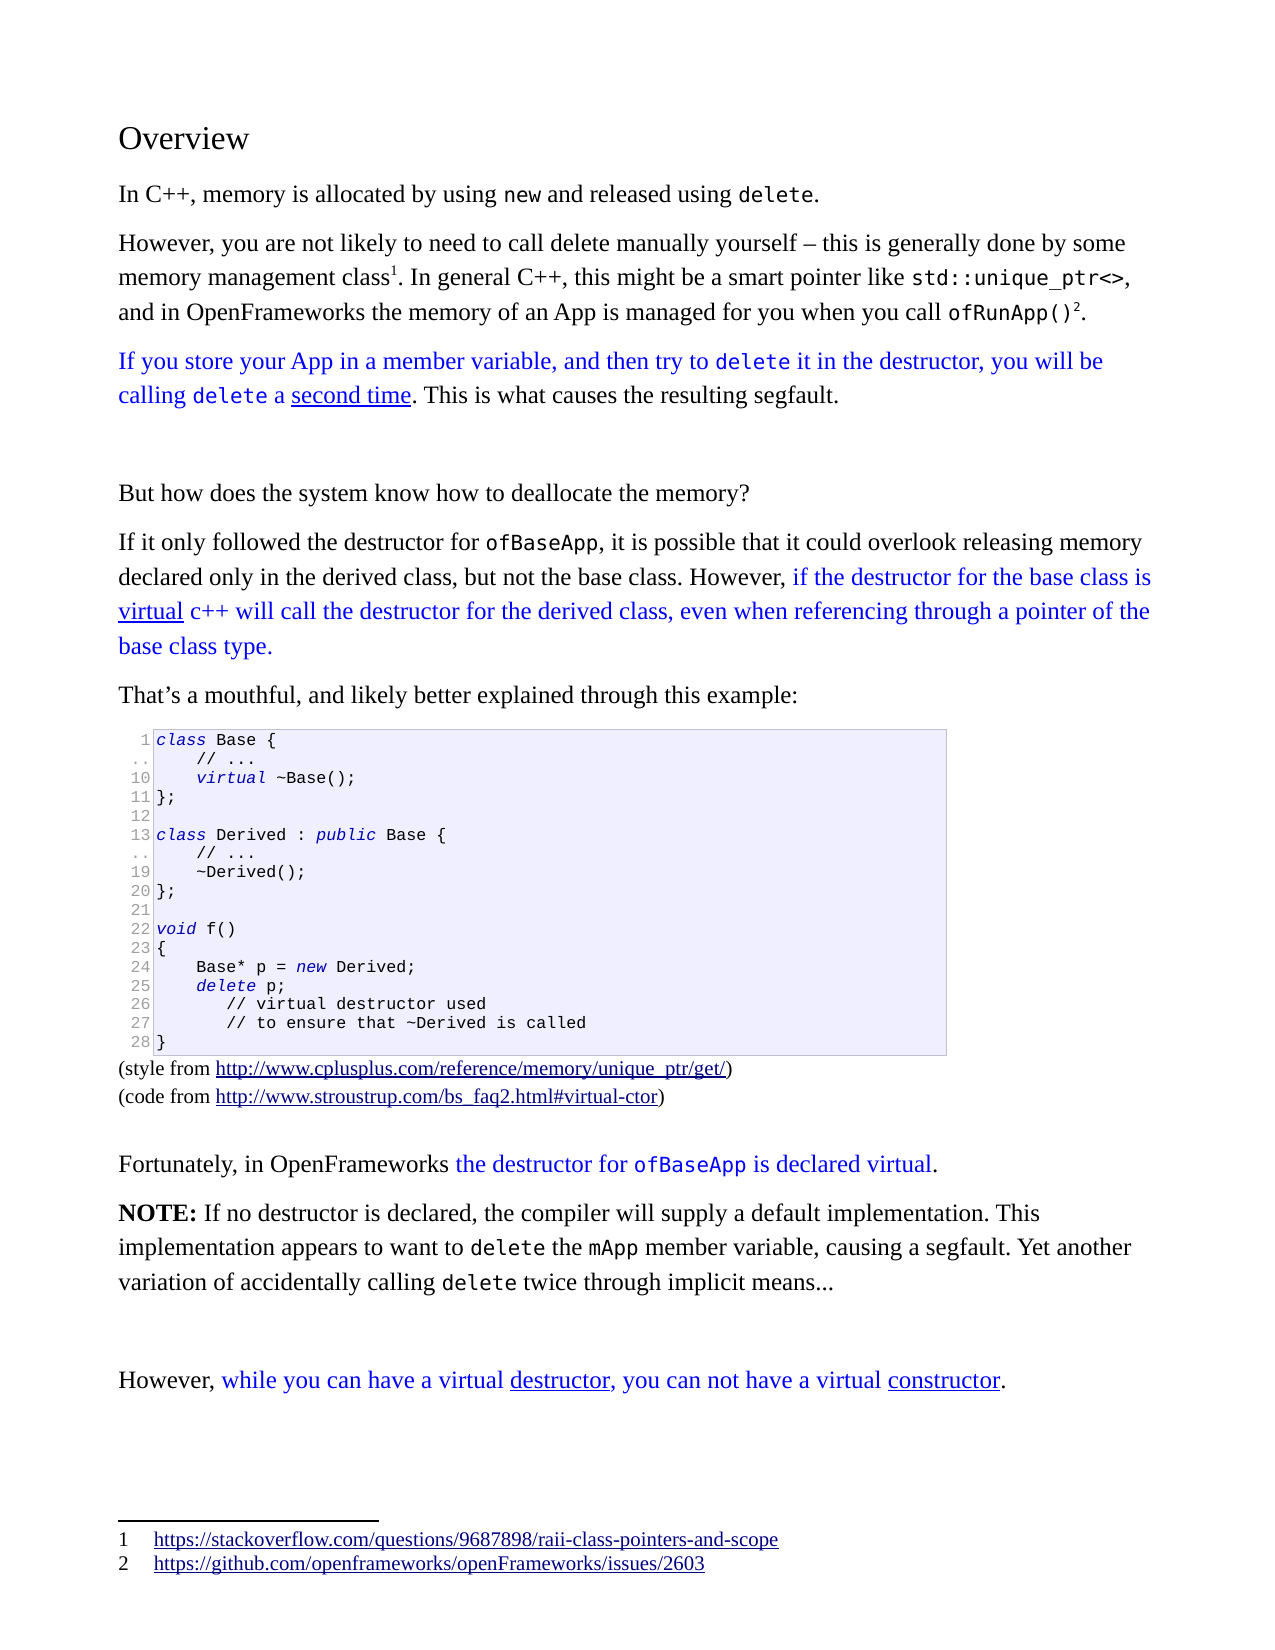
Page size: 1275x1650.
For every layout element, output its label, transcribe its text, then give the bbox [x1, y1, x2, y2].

text Fortunately, in OpenFrameworks the destructor for ofBaseApp is declared virtual. [118, 1149, 1157, 1177]
text https://stackoverflow.com/questions/9687898/raii-class-pointers-and-scope [118, 1527, 1157, 1551]
text If you store your App in a member variable, and then try to delete it in the destructor, you will be calling delete a second time. This is what causes the resulting segfault. [118, 346, 1157, 409]
table_header 1 .. 10 11 12 13 .. 19 20 21 22 23 24 25 26 27 28 [118, 729, 153, 1055]
text If it only followed the destructor for ofBaseApp, it is possible that it could overlook releasing memory declared only in the derived class, but not the base class. However, if the destructor for the base class is virtual c++ will call the destructor for the derived class, even when referencing through a pointer of the base class type. [118, 527, 1157, 659]
table_header class Base { // ... virtual ~Base(); }; class Derived : public Base { // ... ~Derived(); }; void f() { Base* p = new Derived; delete p; // virtual destructor used // to ensure that ~Derived is called } [154, 730, 946, 1055]
text However, you are not likely to need to call delete manually yourself – this is generally done by some memory management class. In general C++, this might be a smart pointer like std::unique_ptr<>, and in OpenFrameworks the memory of an App is managed for you when you call ofRunApp(). [118, 228, 1157, 325]
text In C++, memory is allocated by using new and released using delete. [118, 179, 1157, 207]
text (style from http://www.cplusplus.com/reference/memory/unique_ptr/get/) [118, 1056, 1157, 1079]
text But how does the system know how to deallocate the memory? [118, 478, 1157, 507]
text That’s a mouthful, and likely better explained through this example: [118, 680, 1157, 709]
text Overview [118, 118, 1157, 156]
text https://github.com/openframeworks/openFrameworks/issues/2603 [118, 1551, 1157, 1575]
text NOTE: If no destructor is declared, the compiler will supply a default implementation. This implementation appears to want to delete the mApp member variable, causing a segfault. Yet another variation of accidentally calling delete twice through implicit means... [118, 1198, 1157, 1295]
text However, while you can have a virtual destructor, you can not have a virtual constructor. [118, 1365, 1157, 1393]
text (code from http://www.stroustrup.com/bs_faq2.html#virtual-ctor) [118, 1084, 1157, 1143]
